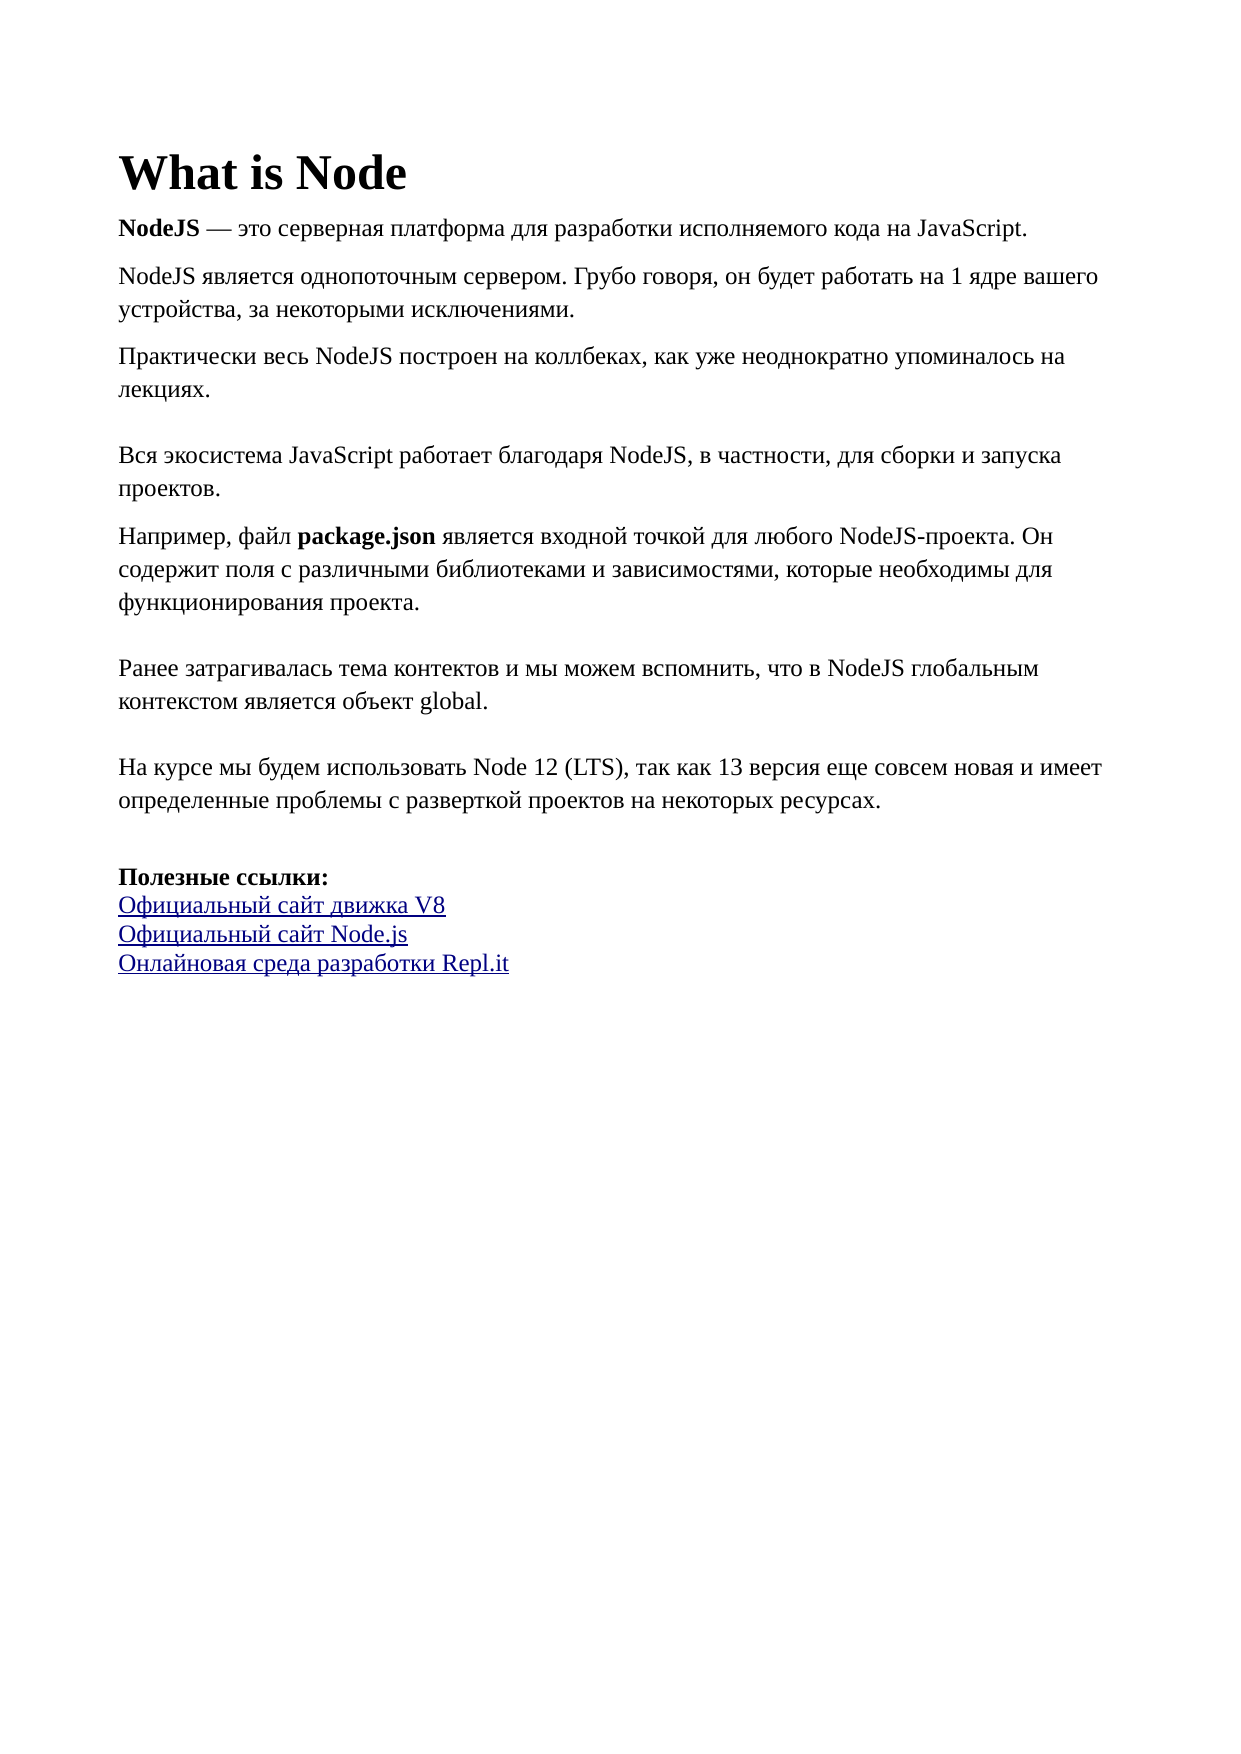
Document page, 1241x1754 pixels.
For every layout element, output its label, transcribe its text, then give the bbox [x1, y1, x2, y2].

text Например, файл package.json является входной точкой для любого NodeJS-проекта. Он содержит поля с различными библиотеками и зависимостями, которые необходимы для функционирования проекта. Ранее затрагивалась тема контектов и мы можем вспомнить, что в NodeJS глобальным контекстом является объект global. На курсе мы будем использовать Node 12 (LTS), так как 13 версия еще совсем новая и имеет определенные проблемы с разверткой проектов на некоторых ресурсах. [118, 521, 1122, 814]
text NodeJS является однопоточным сервером. Грубо говоря, он будет работать на 1 ядре вашего устройства, за некоторыми исключениями. [118, 261, 1122, 322]
text NodeJS — это серверная платформа для разработки исполняемого кода на JavaScript. [118, 213, 1122, 242]
text Практически весь NodeJS построен на коллбеках, как уже неоднократно упоминалось на лекциях. Вся экосистема JavaScript работает благодаря NodeJS, в частности, для сборки и запуска проектов. [118, 341, 1122, 502]
subtitle What is Node [118, 143, 1122, 201]
text Полезные ссылки: Официальный сайт движка V8 Официальный сайт Node.js Онлайновая среда разработки Repl.it [118, 862, 1122, 977]
